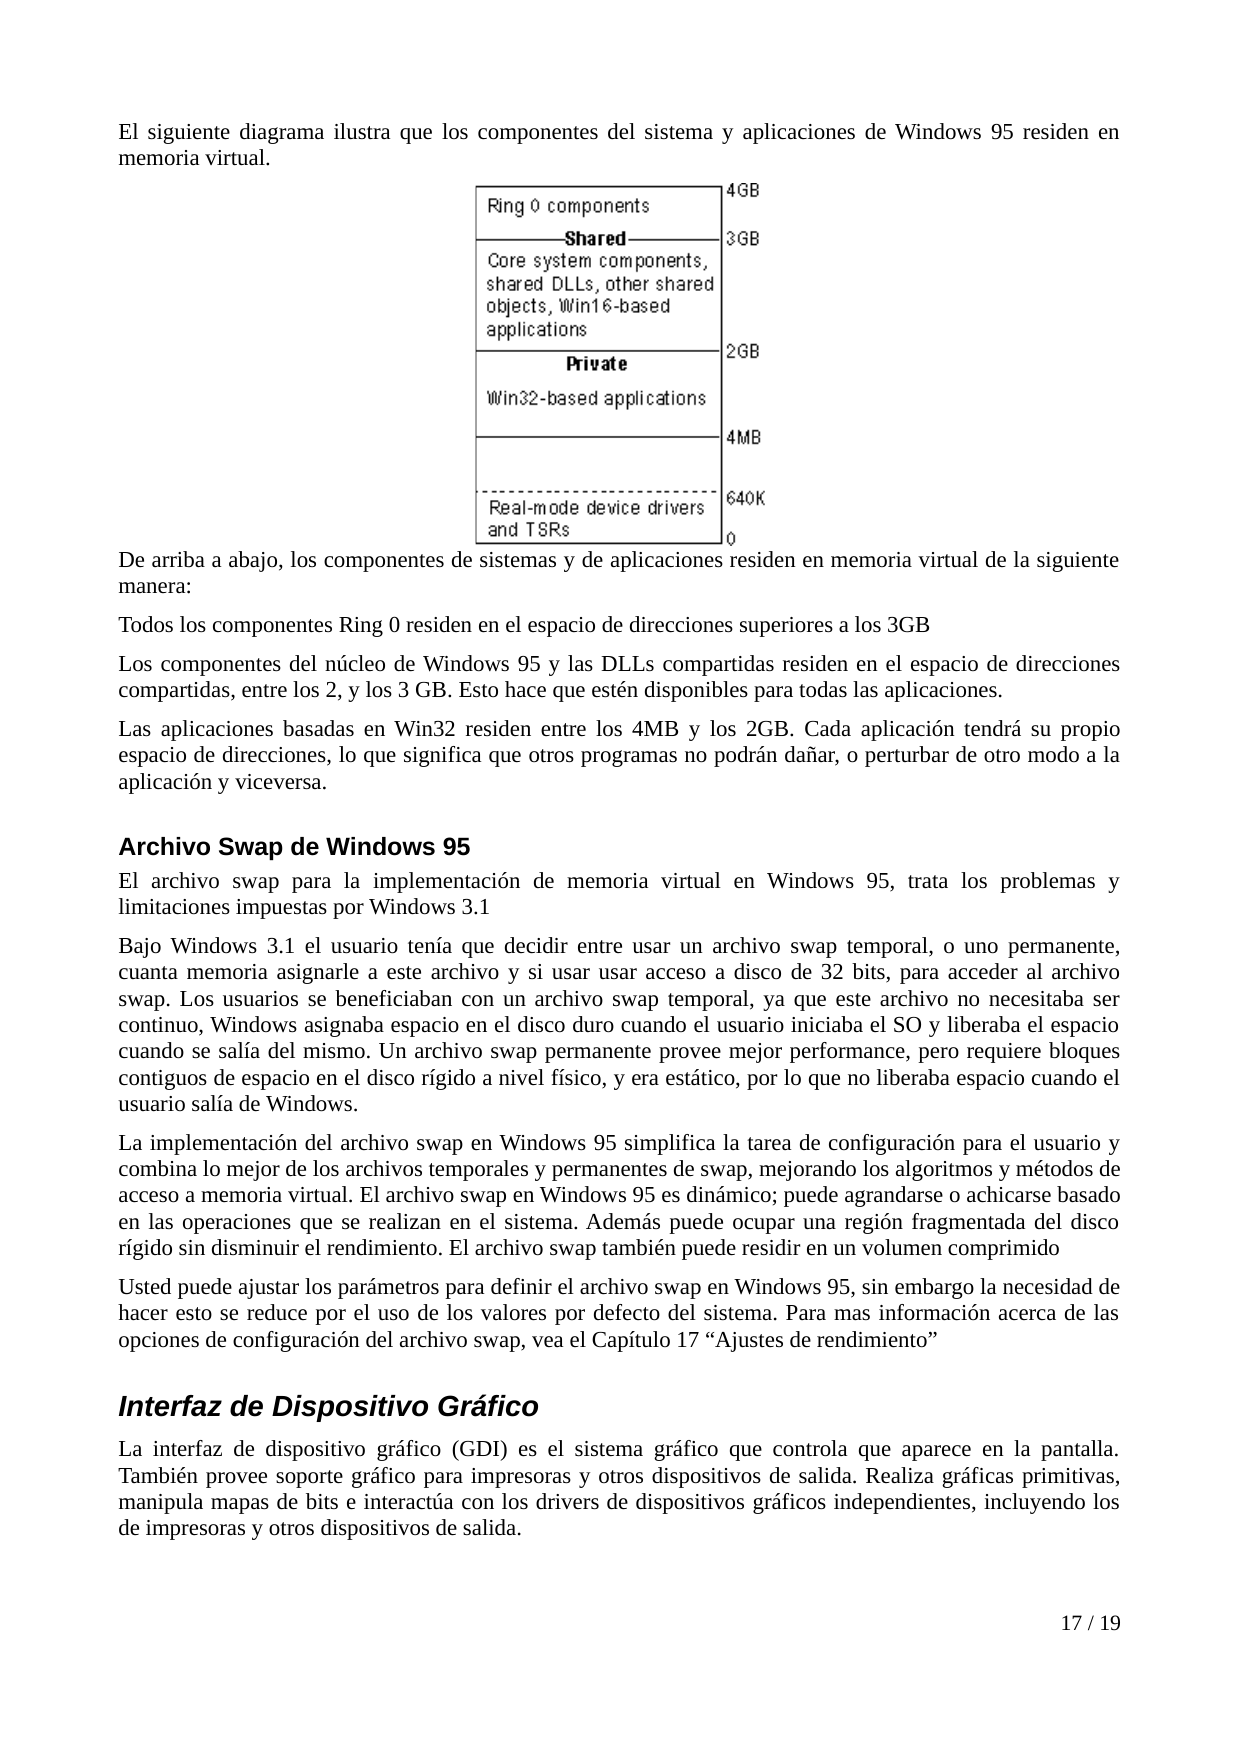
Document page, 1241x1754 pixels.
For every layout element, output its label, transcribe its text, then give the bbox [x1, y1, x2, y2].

text El archivo swap para la implementación de memoria virtual en Windows 95, trata los problemas y limitaciones impuestas por Windows 3.1 [118, 867, 1122, 919]
text Las aplicaciones basadas en Win32 residen entre los 4MB y los 2GB. Cada aplicación tendrá su propio espacio de direcciones, lo que significa que otros programas no podrán dañar, o perturbar de otro modo a la aplicación y viceversa. [118, 715, 1122, 794]
subtitle Interfaz de Dispositivo Gráfico [118, 1389, 1122, 1423]
text La implementación del archivo swap en Windows 95 simplifica la tarea de configuración para el usuario y combina lo mejor de los archivos temporales y permanentes de swap, mejorando los algoritmos y métodos de acceso a memoria virtual. El archivo swap en Windows 95 es dinámico; puede agrandarse o achicarse basado en las operaciones que se realizan en el sistema. Además puede ocupar una región fragmentada del disco rígido sin disminuir el rendimiento. El archivo swap también puede residir en un volumen comprimido [118, 1129, 1122, 1261]
text Usted puede ajustar los parámetros para definir el archivo swap en Windows 95, sin embargo la necesidad de hacer esto se reduce por el uso de los valores por defecto del sistema. Para mas información acerca de las opciones de configuración del archivo swap, vea el Capítulo 17 “Ajustes de rendimiento” [118, 1273, 1122, 1352]
text De arriba a abajo, los componentes de sistemas y de aplicaciones residen en memoria virtual de la siguiente manera: [118, 183, 1122, 598]
subtitle Archivo Swap de Windows 95 [118, 831, 1122, 860]
text Bajo Windows 3.1 el usuario tenía que decidir entre usar un archivo swap temporal, o uno permanente, cuanta memoria asignarle a este archivo y si usar usar acceso a disco de 32 bits, para acceder al archivo swap. Los usuarios se beneficiaban con un archivo swap temporal, ya que este archivo no necesitaba ser continuo, Windows asignaba espacio en el disco duro cuando el usuario iniciaba el SO y liberaba el espacio cuando se salía del mismo. Un archivo swap permanente provee mejor performance, pero requiere bloques contiguos de espacio en el disco rígido a nivel físico, y era estático, por lo que no liberaba espacio cuando el usuario salía de Windows. [118, 932, 1122, 1116]
text Todos los componentes Ring 0 residen en el espacio de direcciones superiores a los 3GB [118, 611, 1122, 637]
text Los componentes del núcleo de Windows 95 y las DLLs compartidas residen en el espacio de direcciones compartidas, entre los 2, y los 3 GB. Esto hace que estén disponibles para todas las aplicaciones. [118, 650, 1122, 703]
text La interfaz de dispositivo gráfico (GDI) es el sistema gráfico que controla que aparece en la pantalla. También provee soporte gráfico para impresoras y otros dispositivos de salida. Realiza gráficas primitivas, manipula mapas de bits e interactúa con los drivers de dispositivos gráficos independientes, incluyendo los de impresoras y otros dispositivos de salida. [118, 1435, 1122, 1541]
text El siguiente diagrama ilustra que los componentes del sistema y aplicaciones de Windows 95 residen en memoria virtual. [118, 118, 1122, 171]
picture [475, 183, 765, 546]
